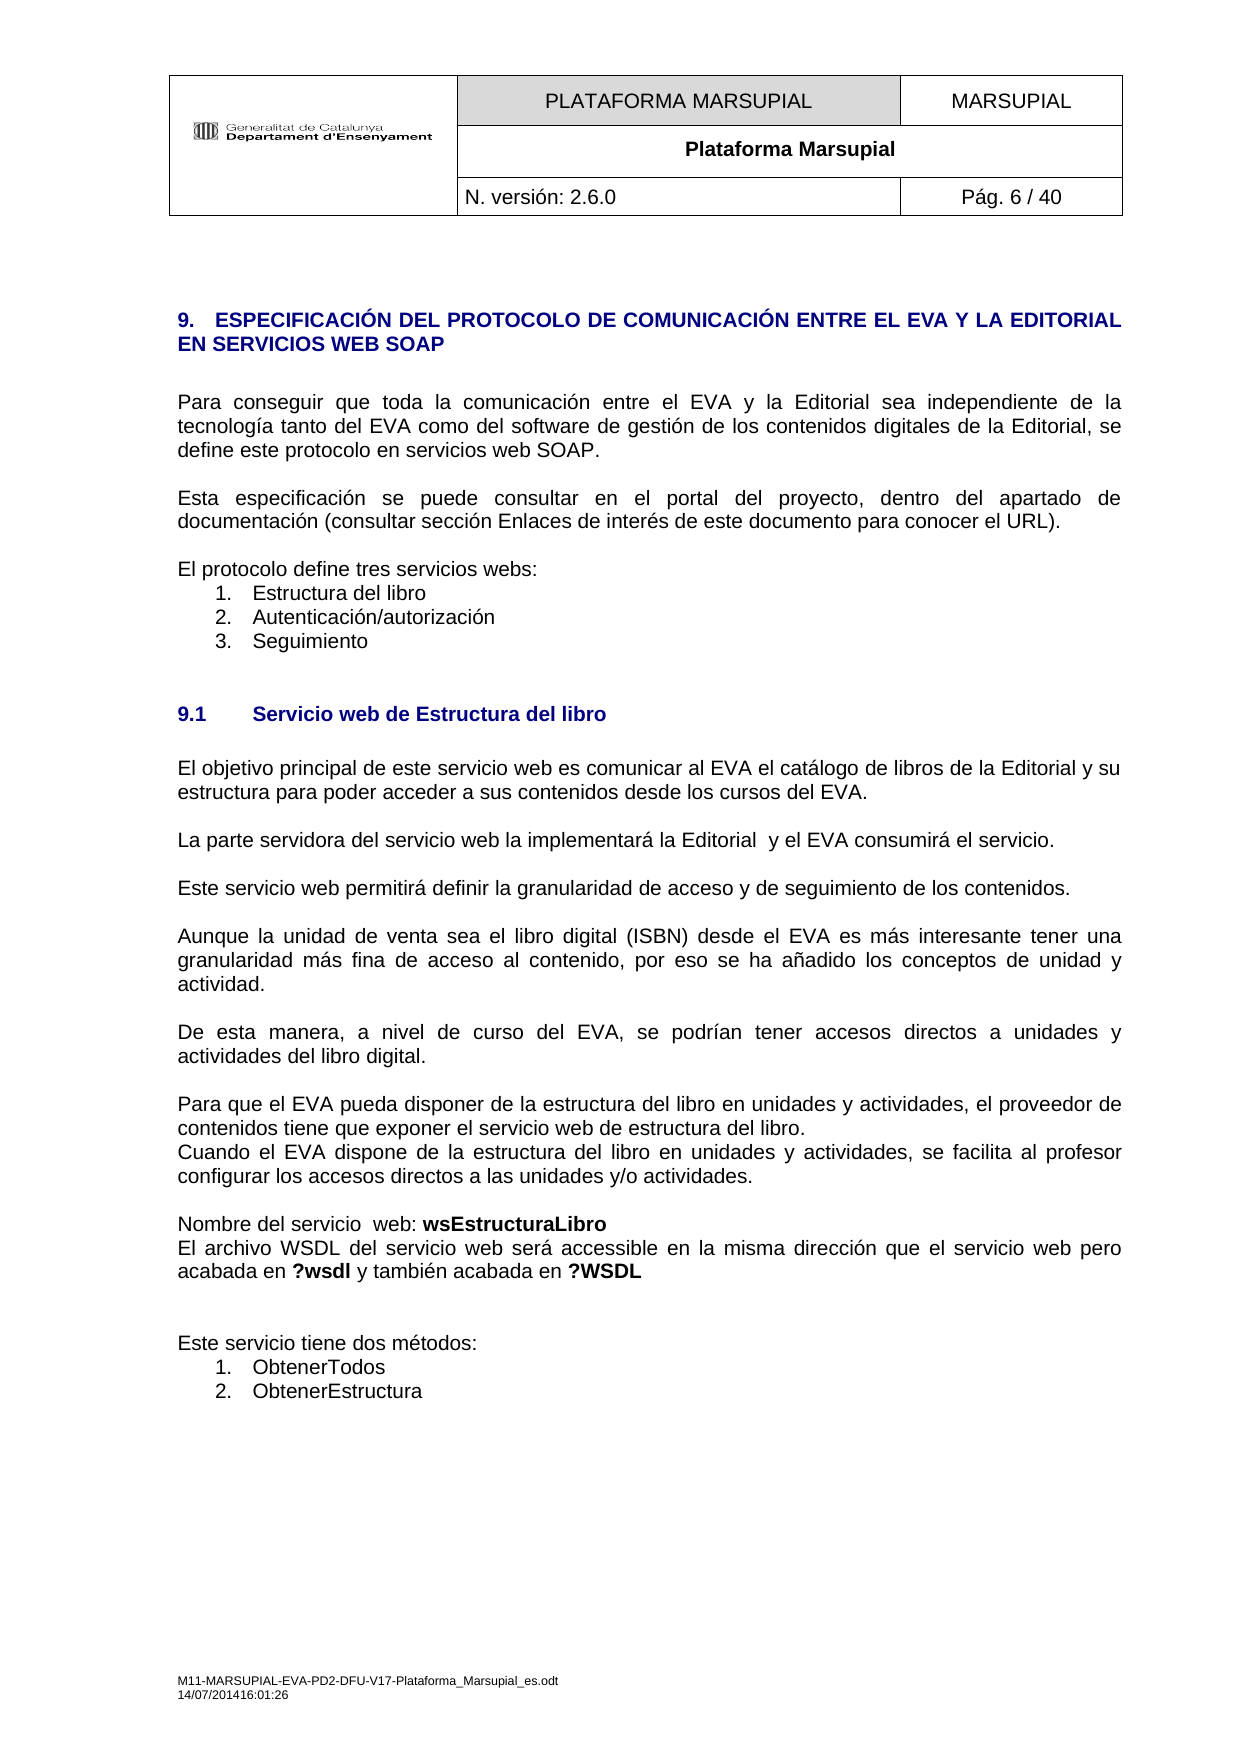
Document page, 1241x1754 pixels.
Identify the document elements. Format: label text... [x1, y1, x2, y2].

text El objetivo principal de este servicio web es comunicar al EVA el catálogo de libros de la Editorial y su estructura para poder acceder a sus contenidos desde los cursos del EVA. [177, 756, 1122, 804]
text El protocolo define tres servicios webs: [177, 557, 1122, 581]
text Este servicio web permitirá definir la granularidad de acceso y de seguimiento de los contenidos. [177, 876, 1122, 900]
list Seguimiento [215, 629, 1122, 653]
text Nombre del servicio web: wsEstructuraLibro [177, 1211, 1122, 1235]
text La parte servidora del servicio web la implementará la Editorial y el EVA consumirá el servicio. [177, 828, 1122, 852]
list Autenticación/autorización [215, 605, 1122, 629]
text De esta manera, a nivel de curso del EVA, se podrían tener accesos directos a unidades y actividades del libro digital. [177, 1020, 1122, 1068]
text Para que el EVA pueda disponer de la estructura del libro en unidades y actividades, el proveedor de contenidos tiene que exponer el servicio web de estructura del libro. [177, 1092, 1122, 1139]
text El archivo WSDL del servicio web será accessible en la misma dirección que el servicio web pero acabada en ?wsdl y también acabada en ?WSDL [177, 1235, 1122, 1283]
list Estructura del libro [215, 581, 1122, 605]
text Para conseguir que toda la comunicación entre el EVA y la Editorial sea independiente de la tecnología tanto del EVA como del software de gestión de los contenidos digitales de la Editorial, se define este protocolo en servicios web SOAP. [177, 389, 1122, 461]
list ObtenerEstructura [215, 1379, 1122, 1403]
text Cuando el EVA dispone de la estructura del libro en unidades y actividades, se facilita al profesor configurar los accesos directos a las unidades y/o actividades. [177, 1139, 1122, 1187]
text Esta especificación se puede consultar en el portal del proyecto, dentro del apartado de documentación (consultar sección Enlaces de interés de este documento para conocer el URL). [177, 485, 1122, 533]
subtitle ESPECIFICACIÓN DEL PROTOCOLO DE COMUNICACIÓN ENTRE EL EVA Y LA EDITORIAL EN SERVICIOS WEB SOAP [177, 308, 1122, 356]
text Este servicio tiene dos métodos: [177, 1331, 1122, 1355]
list ObtenerTodos [215, 1355, 1122, 1379]
subtitle Servicio web de Estructura del libro [177, 702, 1122, 726]
text Aunque la unidad de venta sea el libro digital (ISBN) desde el EVA es más interesante tener una granularidad más fina de acceso al contenido, por eso se ha añadido los conceptos de unidad y actividad. [177, 924, 1122, 996]
